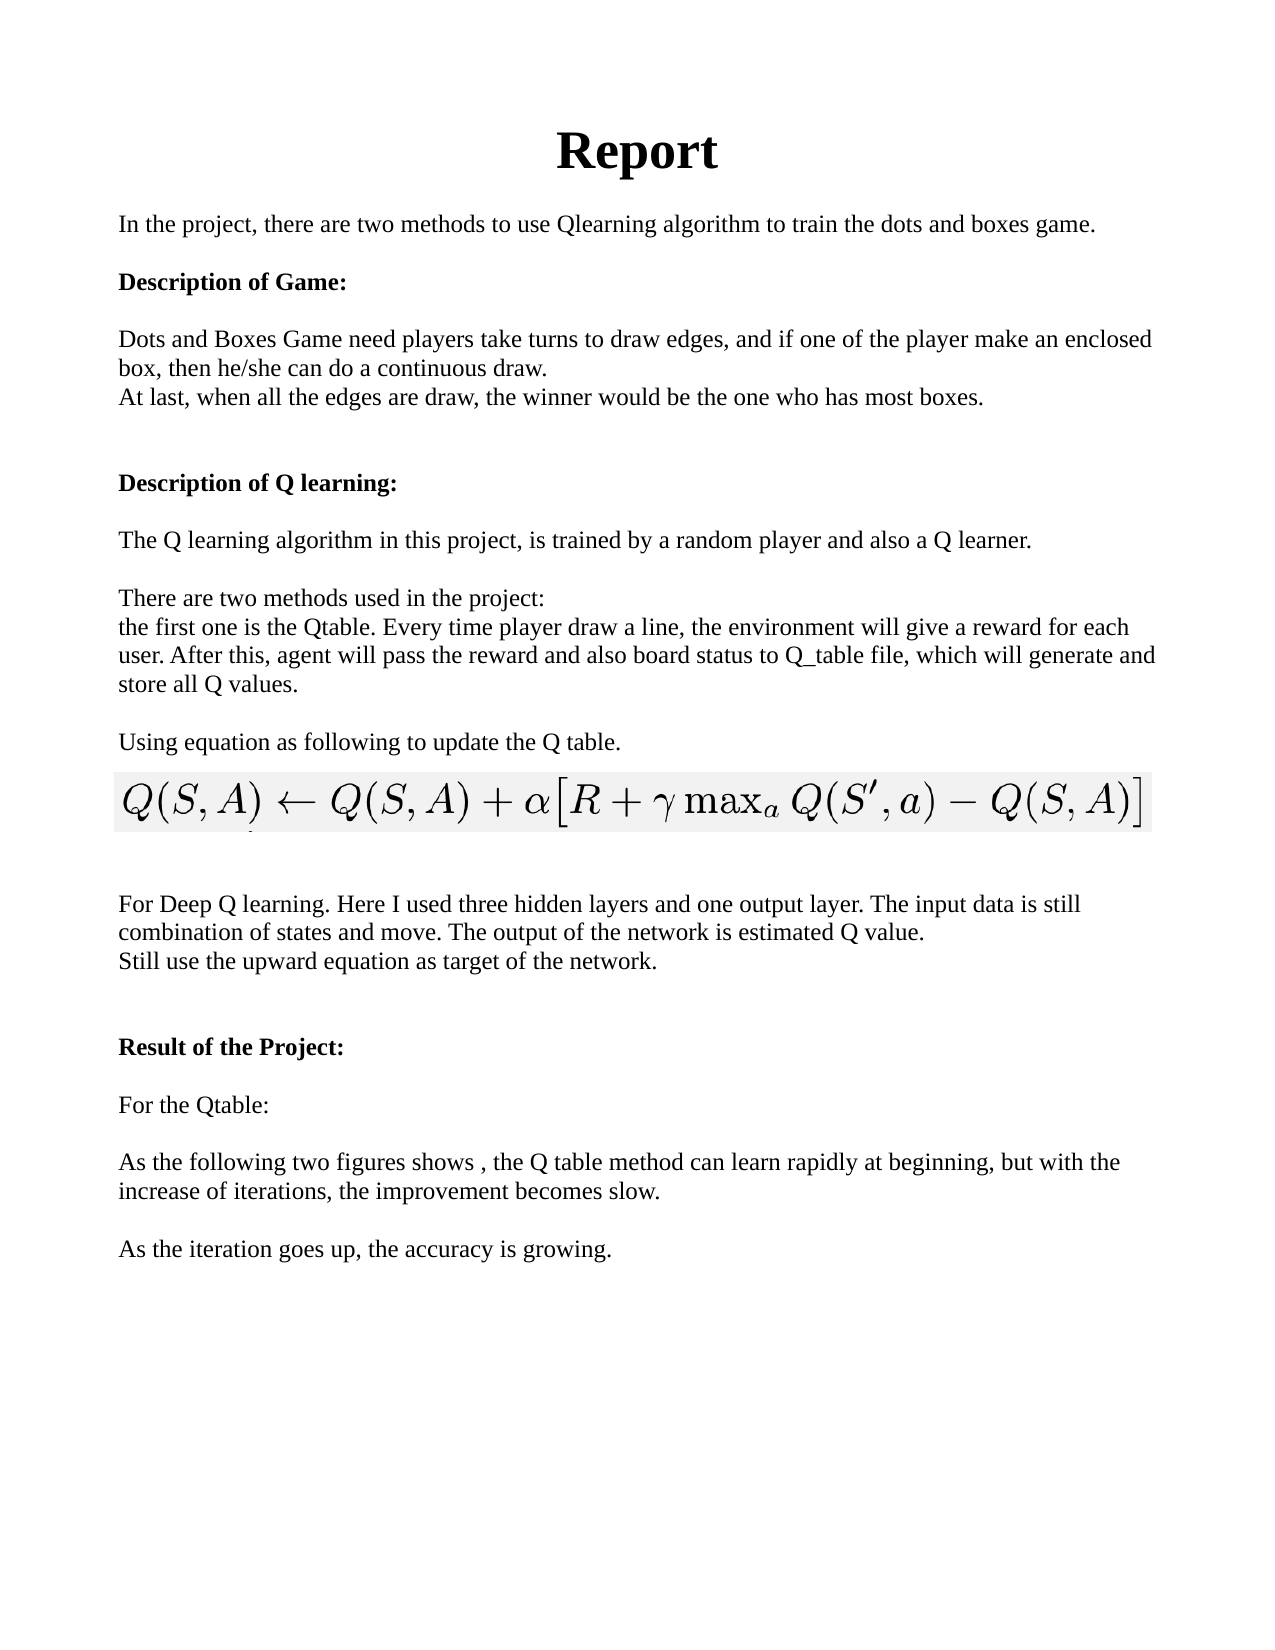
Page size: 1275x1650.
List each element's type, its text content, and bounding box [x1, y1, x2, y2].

text Description of Q learning: [118, 468, 1157, 497]
text For Deep Q learning. Here I used three hidden layers and one output layer. The input data is still combination of states and move. The output of the network is estimated Q value. [118, 889, 1157, 946]
picture [113, 772, 1153, 832]
text the first one is the Qtable. Every time player draw a line, the environment will give a reward for each user. After this, agent will pass the reward and also board status to Q_table file, which will generate and store all Q values. [118, 612, 1157, 698]
text The Q learning algorithm in this project, is trained by a random player and also a Q learner. [118, 525, 1157, 554]
text Result of the Project: [118, 1032, 1157, 1061]
text There are two methods used in the project: [118, 583, 1157, 612]
text Using equation as following to update the Q table. [118, 727, 1157, 755]
text Still use the upward equation as target of the network. [118, 946, 1157, 975]
text As the following two figures shows , the Q table method can learn rapidly at beginning, but with the increase of iterations, the improvement becomes slow. [118, 1147, 1157, 1205]
text Description of Game: [118, 267, 1157, 295]
text For the Qtable: [118, 1090, 1157, 1119]
text Report [118, 118, 1157, 180]
text At last, when all the edges are draw, the winner would be the one who has most boxes. [118, 382, 1157, 410]
text Dots and Boxes Game need players take turns to draw edges, and if one of the player make an enclosed box, then he/she can do a continuous draw. [118, 324, 1157, 382]
text In the project, there are two methods to use Qlearning algorithm to train the dots and boxes game. [118, 209, 1157, 238]
text As the iteration goes up, the accuracy is growing. [118, 1234, 1157, 1262]
